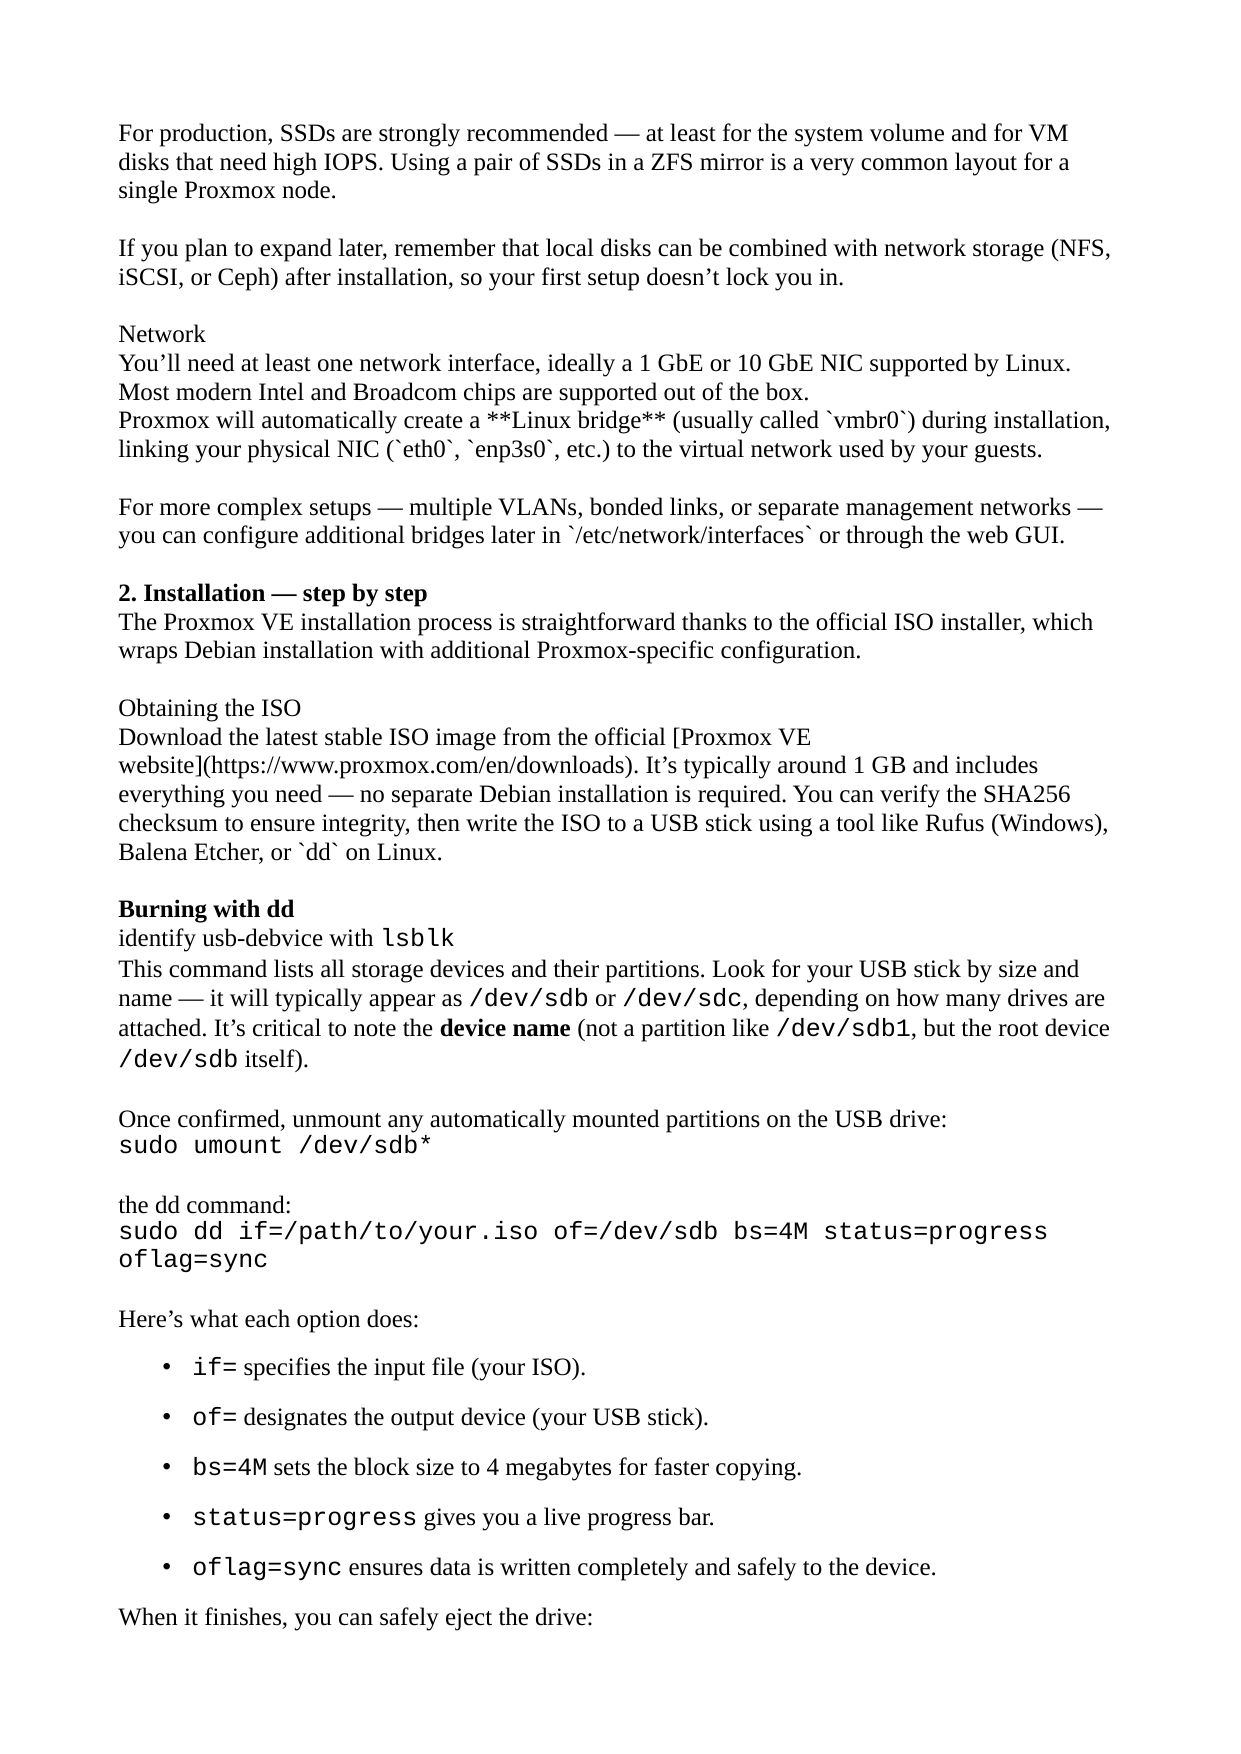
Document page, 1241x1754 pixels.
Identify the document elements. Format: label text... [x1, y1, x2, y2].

text For production, SSDs are strongly recommended — at least for the system volume and for VM disks that need high IOPS. Using a pair of SSDs in a ZFS mirror is a very common layout for a single Proxmox node. [118, 118, 1122, 204]
list of= designates the output device (your USB stick). [162, 1402, 1122, 1432]
text Download the latest stable ISO image from the official [Proxmox VE website](https://www.proxmox.com/en/downloads). It’s typically around 1 GB and includes everything you need — no separate Debian installation is required. You can verify the SHA256 checksum to ensure integrity, then write the ISO to a USB stick using a tool like Rufus (Windows), Balena Etcher, or `dd` on Linux. [118, 722, 1122, 866]
list if= specifies the input file (your ISO). [162, 1352, 1122, 1382]
list status=progress gives you a live progress bar. [162, 1502, 1122, 1532]
text When it finishes, you can safely eject the drive: [118, 1602, 1122, 1630]
text Burning with dd [118, 894, 1122, 923]
text Obtaining the ISO [118, 693, 1122, 722]
text You’ll need at least one network interface, ideally a 1 GbE or 10 GbE NIC supported by Linux. Most modern Intel and Broadcom chips are supported out of the box. [118, 348, 1122, 406]
text This command lists all storage devices and their partitions. Look for your USB stick by size and name — it will typically appear as /dev/sdb or /dev/sdc, depending on how many drives are attached. It’s critical to note the device name (not a partition like /dev/sdb1, but the root device /dev/sdb itself). [118, 954, 1122, 1075]
text If you plan to expand later, remember that local disks can be combined with network storage (NFS, iSCSI, or Ceph) after installation, so your first setup doesn’t lock you in. [118, 233, 1122, 291]
text sudo dd if=/path/to/your.iso of=/dev/sdb bs=4M status=progress oflag=sync [118, 1218, 1122, 1275]
text sudo umount /dev/sdb* [118, 1133, 1122, 1161]
list oflag=sync ensures data is written completely and safely to the device. [162, 1552, 1122, 1582]
text identify usb-debvice with lsblk [118, 923, 1122, 954]
list bs=4M sets the block size to 4 megabytes for faster copying. [162, 1452, 1122, 1482]
text Network [118, 319, 1122, 348]
text 2. Installation — step by step [118, 578, 1122, 607]
text Once confirmed, unmount any automatically mounted partitions on the USB drive: [118, 1104, 1122, 1133]
text Here’s what each option does: [118, 1304, 1122, 1333]
text The Proxmox VE installation process is straightforward thanks to the official ISO installer, which wraps Debian installation with additional Proxmox-specific configuration. [118, 607, 1122, 664]
text Proxmox will automatically create a **Linux bridge** (usually called `vmbr0`) during installation, linking your physical NIC (`eth0`, `enp3s0`, etc.) to the virtual network used by your guests. [118, 406, 1122, 463]
text the dd command: [118, 1190, 1122, 1218]
text For more complex setups — multiple VLANs, bonded links, or separate management networks — you can configure additional bridges later in `/etc/network/interfaces` or through the web GUI. [118, 492, 1122, 549]
